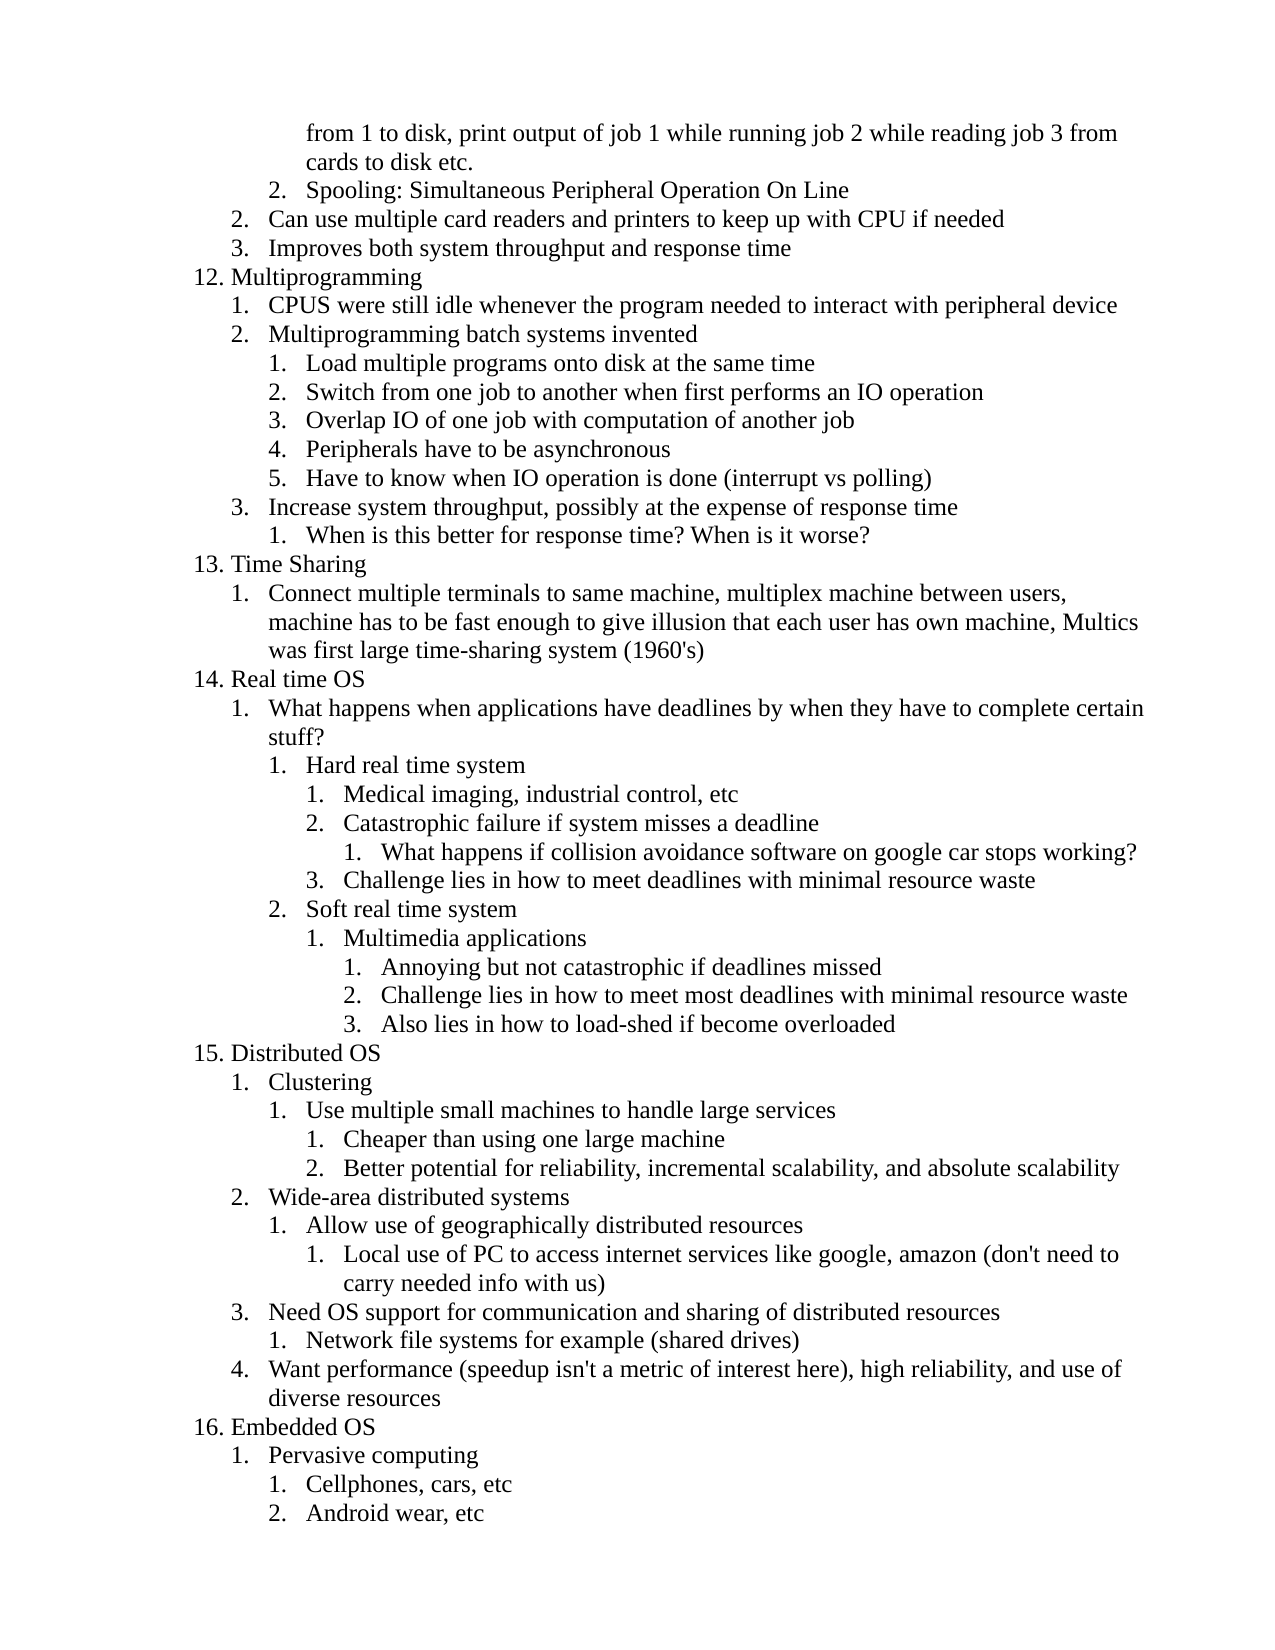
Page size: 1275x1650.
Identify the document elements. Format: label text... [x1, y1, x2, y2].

list Medical imaging, industrial control, etc [306, 779, 1157, 808]
list Cheaper than using one large machine [306, 1124, 1157, 1153]
list Increase system throughput, possibly at the expense of response time [231, 492, 1157, 521]
list Clustering [231, 1067, 1157, 1096]
list Embedded OS [193, 1412, 1157, 1441]
list Time Sharing [193, 549, 1157, 578]
list Peripherals have to be asynchronous [268, 434, 1157, 463]
list Also lies in how to load-shed if become overloaded [343, 1009, 1157, 1038]
list Network file systems for example (shared drives) [268, 1326, 1157, 1354]
list Connect multiple terminals to same machine, multiplex machine between users, machine has to be fast enough to give illusion that each user has own machine, Multics was first large time-sharing system (1960's) [231, 578, 1157, 664]
list CPUS were still idle whenever the program needed to interact with peripheral device [231, 291, 1157, 319]
list Catastrophic failure if system misses a deadline [306, 808, 1157, 837]
list Multiprogramming [193, 262, 1157, 291]
list Overlap IO of one job with computation of another job [268, 406, 1157, 434]
list Cellphones, cars, etc [268, 1469, 1157, 1498]
list Spooling: Simultaneous Peripheral Operation On Line [268, 176, 1157, 204]
list Challenge lies in how to meet most deadlines with minimal resource waste [343, 981, 1157, 1009]
list What happens if collision avoidance software on google car stops working? [343, 837, 1157, 866]
list Need OS support for communication and sharing of distributed resources [231, 1297, 1157, 1326]
list Multimedia applications [306, 923, 1157, 952]
list Soft real time system [268, 894, 1157, 923]
list Challenge lies in how to meet deadlines with minimal resource waste [306, 866, 1157, 894]
list Multiprogramming batch systems invented [231, 319, 1157, 348]
list Hard real time system [268, 751, 1157, 779]
list Switch from one job to another when first performs an IO operation [268, 377, 1157, 406]
list Have to know when IO operation is done (interrupt vs polling) [268, 463, 1157, 492]
list Wide-area distributed systems [231, 1182, 1157, 1211]
list Want performance (speedup isn't a metric of interest here), high reliability, and use of diverse resources [231, 1354, 1157, 1412]
list Annoying but not catastrophic if deadlines missed [343, 952, 1157, 981]
list Android wear, etc [268, 1498, 1157, 1527]
list Use multiple small machines to handle large services [268, 1096, 1157, 1124]
list Real time OS [193, 664, 1157, 693]
list Distributed OS [193, 1038, 1157, 1067]
list Improves both system throughput and response time [231, 233, 1157, 262]
list When is this better for response time? When is it worse? [268, 521, 1157, 549]
list Load multiple programs onto disk at the same time [268, 348, 1157, 377]
list Local use of PC to access internet services like google, amazon (don't need to carry needed info with us) [306, 1239, 1157, 1297]
list Pervasive computing [231, 1441, 1157, 1469]
list What happens when applications have deadlines by when they have to complete certain stuff? [231, 693, 1157, 751]
list Can use multiple card readers and printers to keep up with CPU if needed [231, 204, 1157, 233]
list Better potential for reliability, incremental scalability, and absolute scalability [306, 1153, 1157, 1182]
list from 1 to disk, print output of job 1 while running job 2 while reading job 3 from cards to disk etc. [268, 118, 1157, 176]
list Allow use of geographically distributed resources [268, 1211, 1157, 1239]
